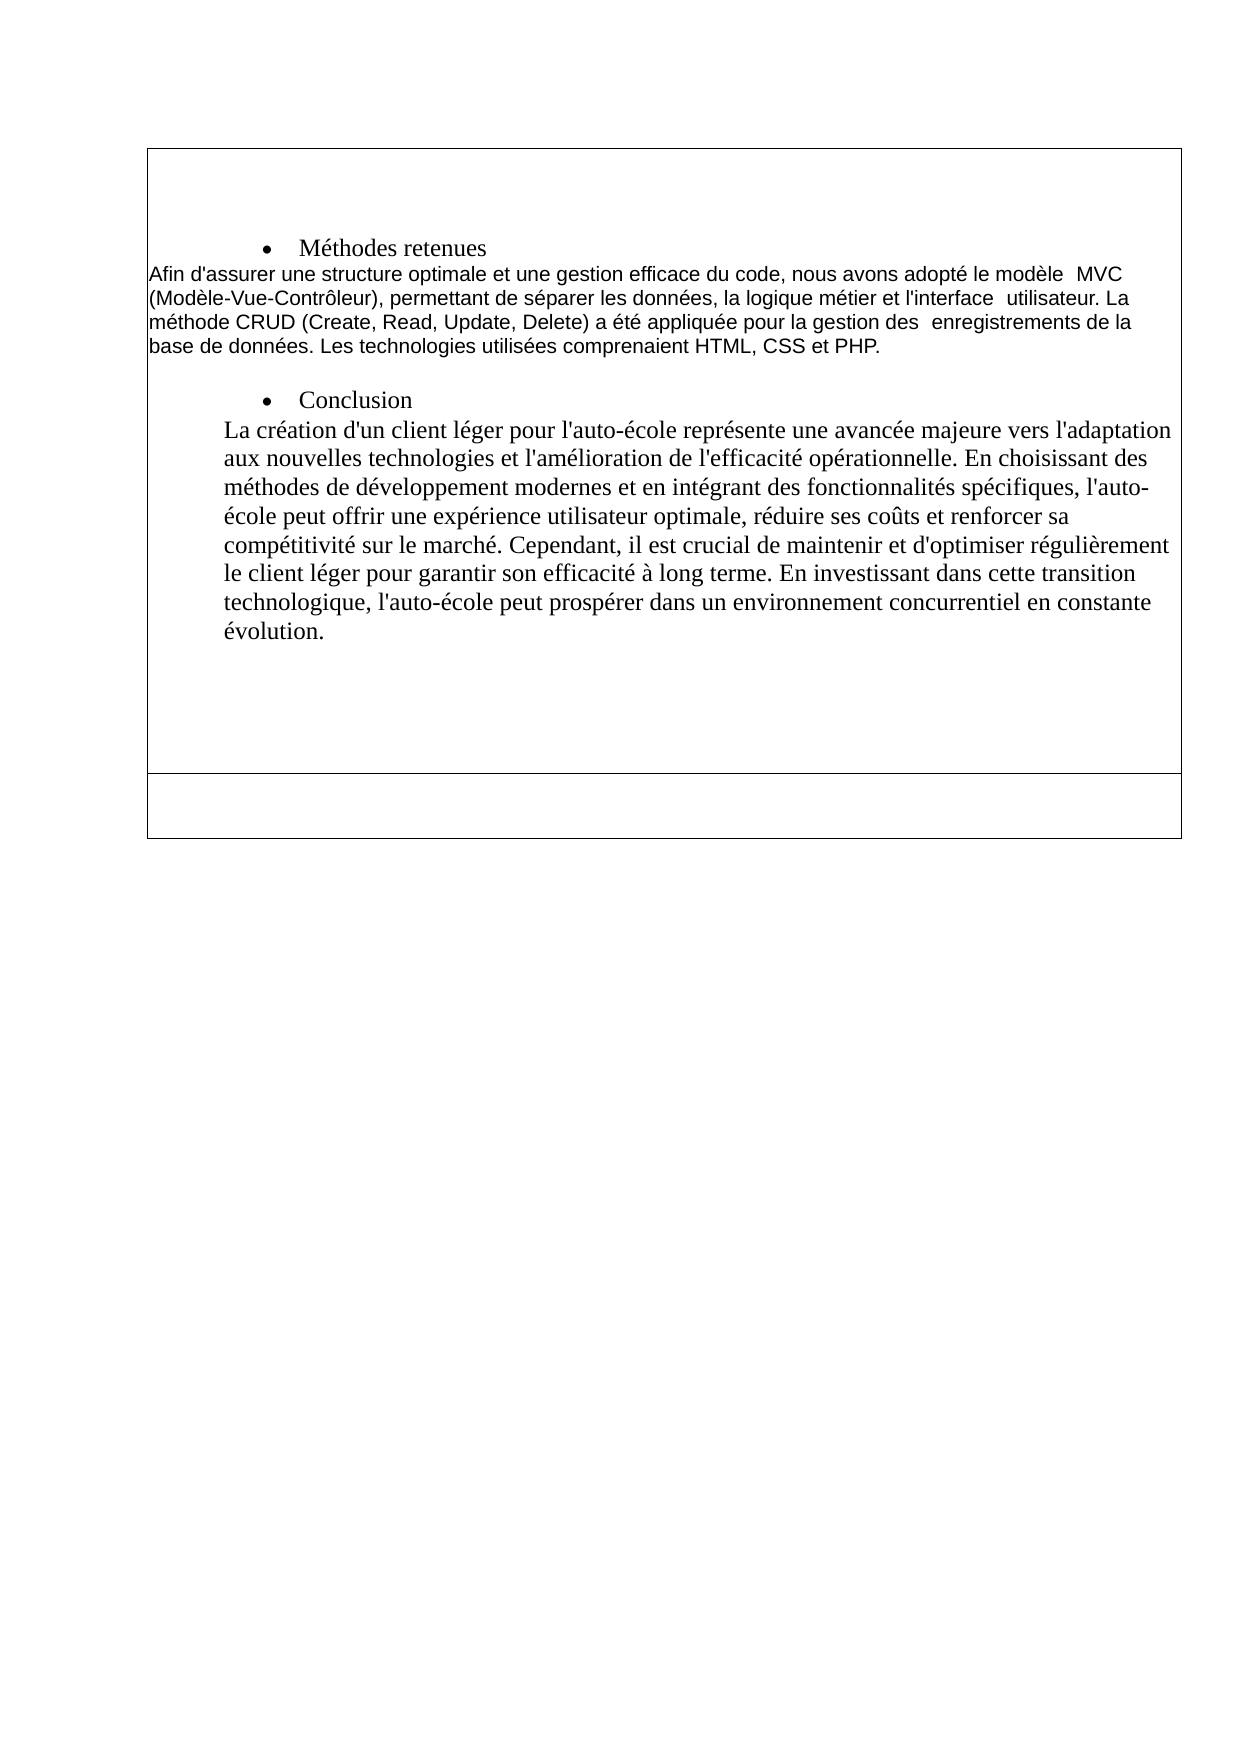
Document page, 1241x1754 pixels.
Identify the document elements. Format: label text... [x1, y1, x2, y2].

table_header Descriptif de la réalisation professionnelle, y compris les productions réalisées et schémas explicatifs Contexte La création d'un site web pour l'auto-école IRIS répond à un impératif d'adaptation aux nouvelles technologies et à l'abandon des méthodes traditionnelles comme les plannings et les factures en papier. Cette démarche vise à moderniser les opérations administratives, à améliorer la communication avec les clients et à réduire les coûts associés à la gestion papier. En offrant une plateforme en ligne, l'auto-école permettrait aux élèves de consulter leur planning, de prendre rendez-vous et de recevoir des rappels de leçons facilement. De plus, cette transition vers le numérique offrirait à l'équipe de gestion un accès instantané aux données cruciales, favorisant ainsi une gestion plus efficace des ressources et une meilleure prise de décision Objectifs Une fois déployé, le site internet permettra d'améliorer l'expérience utilisateur d'une point de vue : Modernisation des processus administratifs. Amélioration de la satisfaction client. Optimisation de la gestion administrative. Réduction des coûts. Augmentation de la compétitivité. Accessibilité accrue. Fidélisation de la clientèle. Attraction de nouveaux clients. Démarche suivie Pour réaliser la mission, il était important d’établir un diagramme de Gantt qui spécifie l’ensemble des activités à mener dans des temps impartis et une définition des tâches pour chaque membre de l’équipe sur Trello afin d’avoir une visibilité et un suivi. La première tâche après l’analyse des besoins du client, était la modélisation puis la collecte des données pour pouvoir créer la base de donnée selon le MLD et MCD établi au préalable. Vient ensuite, la conception des interfaces utilisateurs du site avec la gestion de la charte graphique; Le développement du site a été réalisé avec le couplement de plusieurs langages notamment le PHP et le HTML, CSS et JavaScript Plusieurs documentations ont été élaborées à la fin de la réalisation. Méthodes retenues Afin d'assurer une structure optimale et une gestion efficace du code, nous avons adopté le modèle MVC (Modèle-Vue-Contrôleur), permettant de séparer les données, la logique métier et l'interface utilisateur. La méthode CRUD (Create, Read, Update, Delete) a été appliquée pour la gestion des enregistrements de la base de données. Les technologies utilisées comprenaient HTML, CSS et PHP. Conclusion La création d'un client léger pour l'auto-école représente une avancée majeure vers l'adaptation aux nouvelles technologies et l'amélioration de l'efficacité opérationnelle. En choisissant des méthodes de développement modernes et en intégrant des fonctionnalités spécifiques, l'auto-école peut offrir une expérience utilisateur optimale, réduire ses coûts et renforcer sa compétitivité sur le marché. Cependant, il est crucial de maintenir et d'optimiser régulièrement le client léger pour garantir son efficacité à long terme. En investissant dans cette transition technologique, l'auto-école peut prospérer dans un environnement concurrentiel en constante évolution. [148, 149, 1181, 773]
table_cell [148, 774, 1181, 838]
